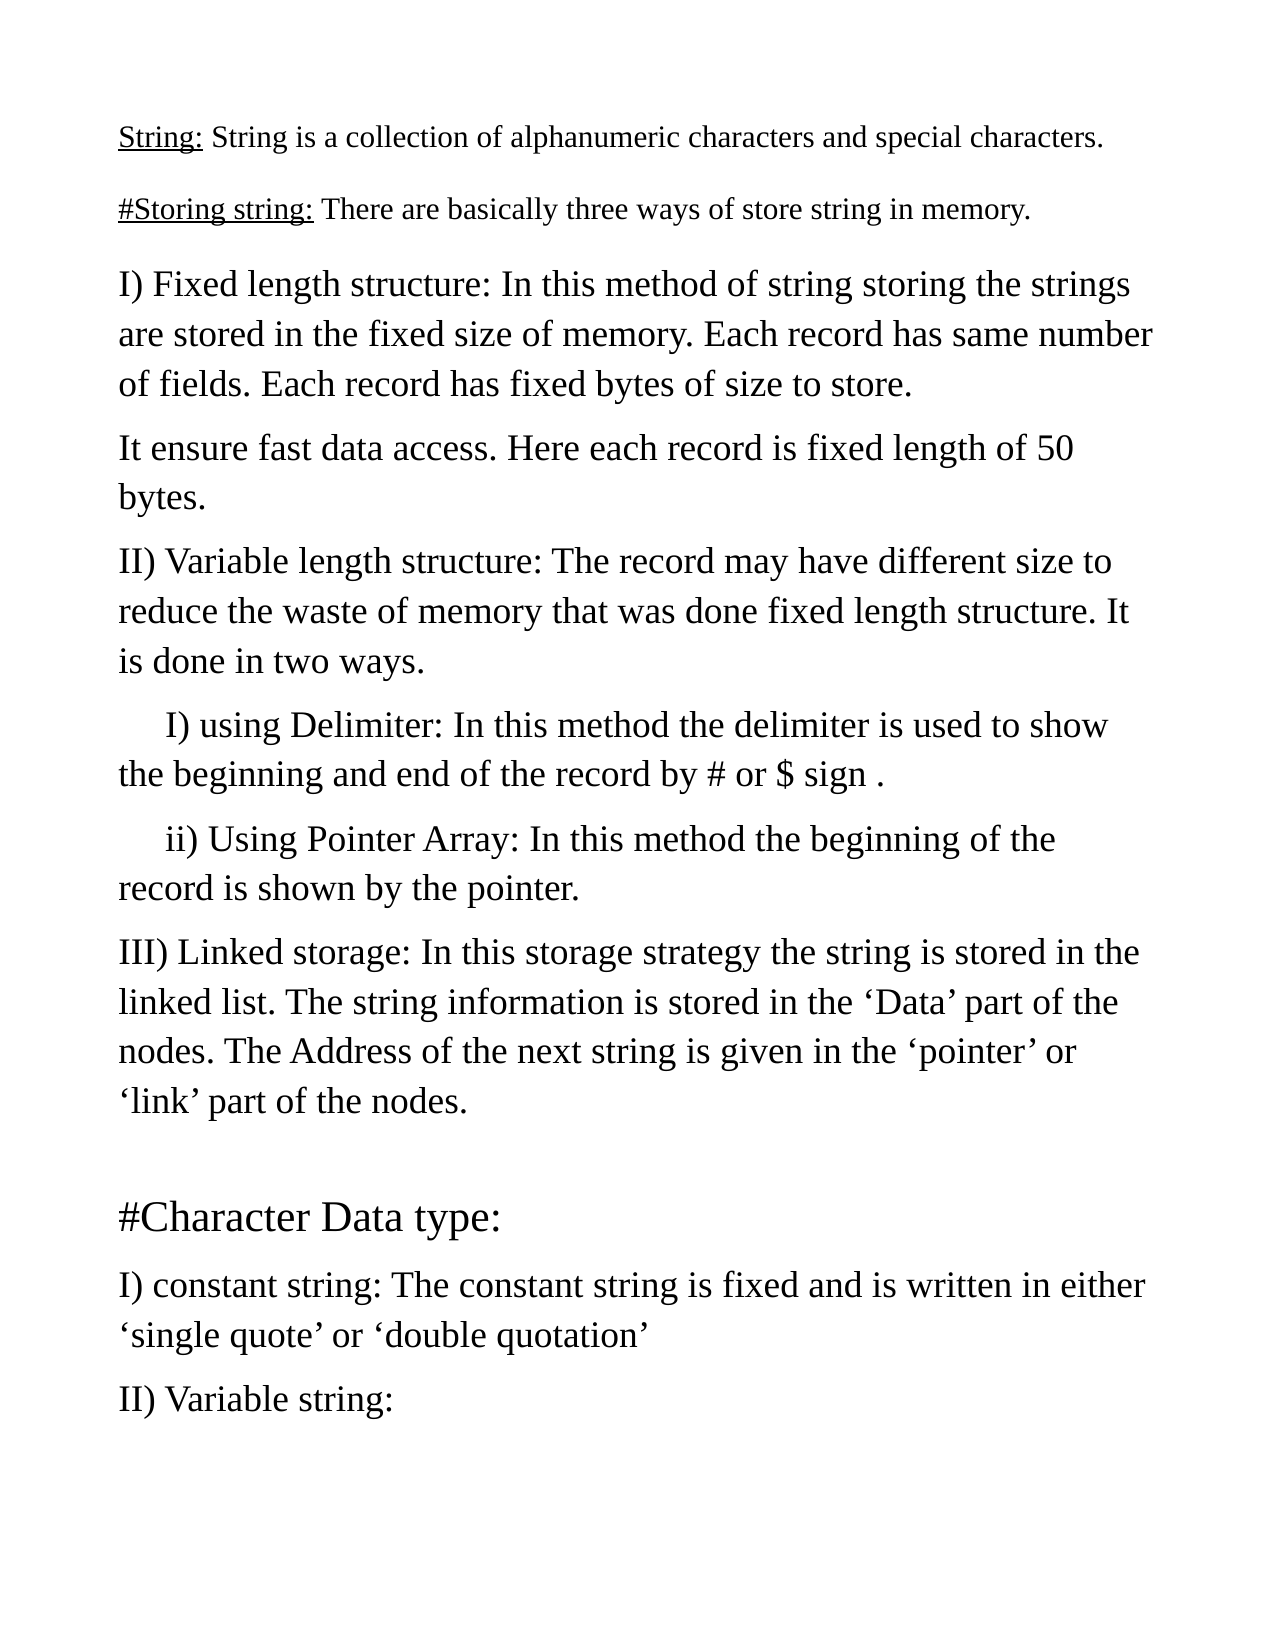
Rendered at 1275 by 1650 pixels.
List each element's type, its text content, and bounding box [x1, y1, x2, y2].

text I) Fixed length structure: In this method of string storing the strings are stored in the fixed size of memory. Each record has same number of fields. Each record has fixed bytes of size to store. [118, 262, 1157, 404]
text III) Linked storage: In this storage strategy the string is stored in the linked list. The string information is stored in the ‘Data’ part of the nodes. The Address of the next string is given in the ‘pointer’ or ‘link’ part of the nodes. [118, 930, 1157, 1122]
text String: String is a collection of alphanumeric characters and special characters. [118, 118, 1157, 154]
text I) constant string: The constant string is fixed and is written in either ‘single quote’ or ‘double quotation’ [118, 1263, 1157, 1355]
text I) using Delimiter: In this method the delimiter is used to show the beginning and end of the record by # or $ sign . [118, 702, 1157, 795]
text II) Variable string: [118, 1376, 1157, 1419]
text #Storing string: There are basically three ways of store string in memory. [118, 190, 1157, 226]
text #Character Data type: [118, 1190, 1157, 1241]
text ii) Using Pointer Array: In this method the beginning of the record is shown by the pointer. [118, 816, 1157, 909]
text II) Variable length structure: The record may have different size to reduce the waste of memory that was done fixed length structure. It is done in two ways. [118, 539, 1157, 681]
text It ensure fast data access. Here each record is fixed length of 50 bytes. [118, 425, 1157, 518]
